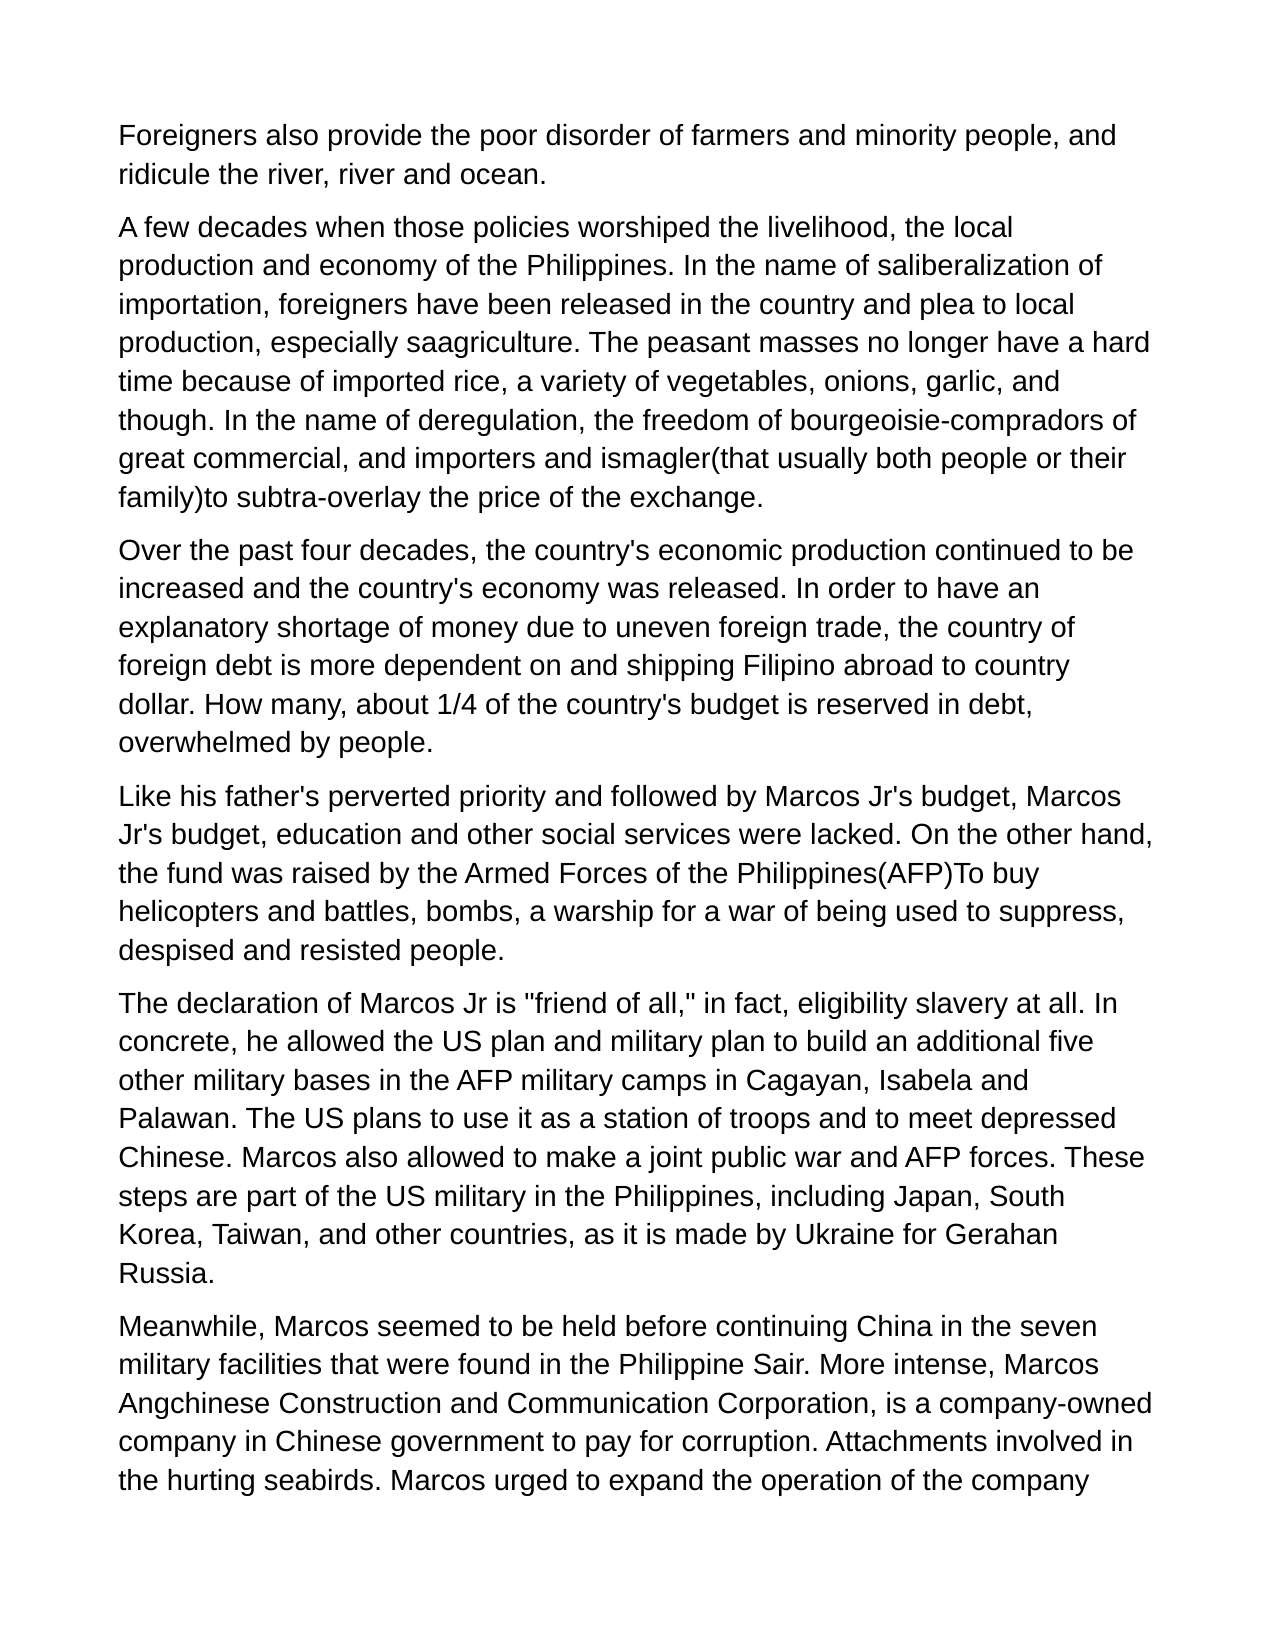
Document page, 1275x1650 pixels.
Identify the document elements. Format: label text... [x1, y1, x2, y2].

text Over the past four decades, the country's economic production continued to be increased and the country's economy was released. In order to have an explanatory shortage of money due to uneven foreign trade, the country of foreign debt is more dependent on and shipping Filipino abroad to country dollar. How many, about 1/4 of the country's budget is reserved in debt, overwhelmed by people. [118, 533, 1157, 759]
text The declaration of Marcos Jr is "friend of all," in fact, eligibility slavery at all. In concrete, he allowed the US plan and military plan to build an additional five other military bases in the AFP military camps in Cagayan, Isabela and Palawan. The US plans to use it as a station of troops and to meet depressed Chinese. Marcos also allowed to make a joint public war and AFP forces. These steps are part of the US military in the Philippines, including Japan, South Korea, Taiwan, and other countries, as it is made by Ukraine for Gerahan Russia. [118, 986, 1157, 1289]
text A few decades when those policies worshiped the livelihood, the local production and economy of the Philippines. In the name of saliberalization of importation, foreigners have been released in the country and plea to local production, especially saagriculture. The peasant masses no longer have a hard time because of imported rice, a variety of vegetables, onions, garlic, and though. In the name of deregulation, the freedom of bourgeoisie-compradors of great commercial, and importers and ismagler(that usually both people or their family)to subtra-overlay the price of the exchange. [118, 210, 1157, 513]
text Like his father's perverted priority and followed by Marcos Jr's budget, Marcos Jr's budget, education and other social services were lacked. On the other hand, the fund was raised by the Armed Forces of the Philippines(AFP)To buy helicopters and battles, bombs, a warship for a war of being used to suppress, despised and resisted people. [118, 778, 1157, 966]
text Meanwhile, Marcos seemed to be held before continuing China in the seven military facilities that were found in the Philippine Sair. More intense, Marcos Angchinese Construction and Communication Corporation, is a company-owned company in Chinese government to pay for corruption. Attachments involved in the hurting seabirds. Marcos urged to expand the operation of the company [118, 1309, 1157, 1496]
text Foreigners also provide the poor disorder of farmers and minority people, and ridicule the river, river and ocean. [118, 118, 1157, 190]
